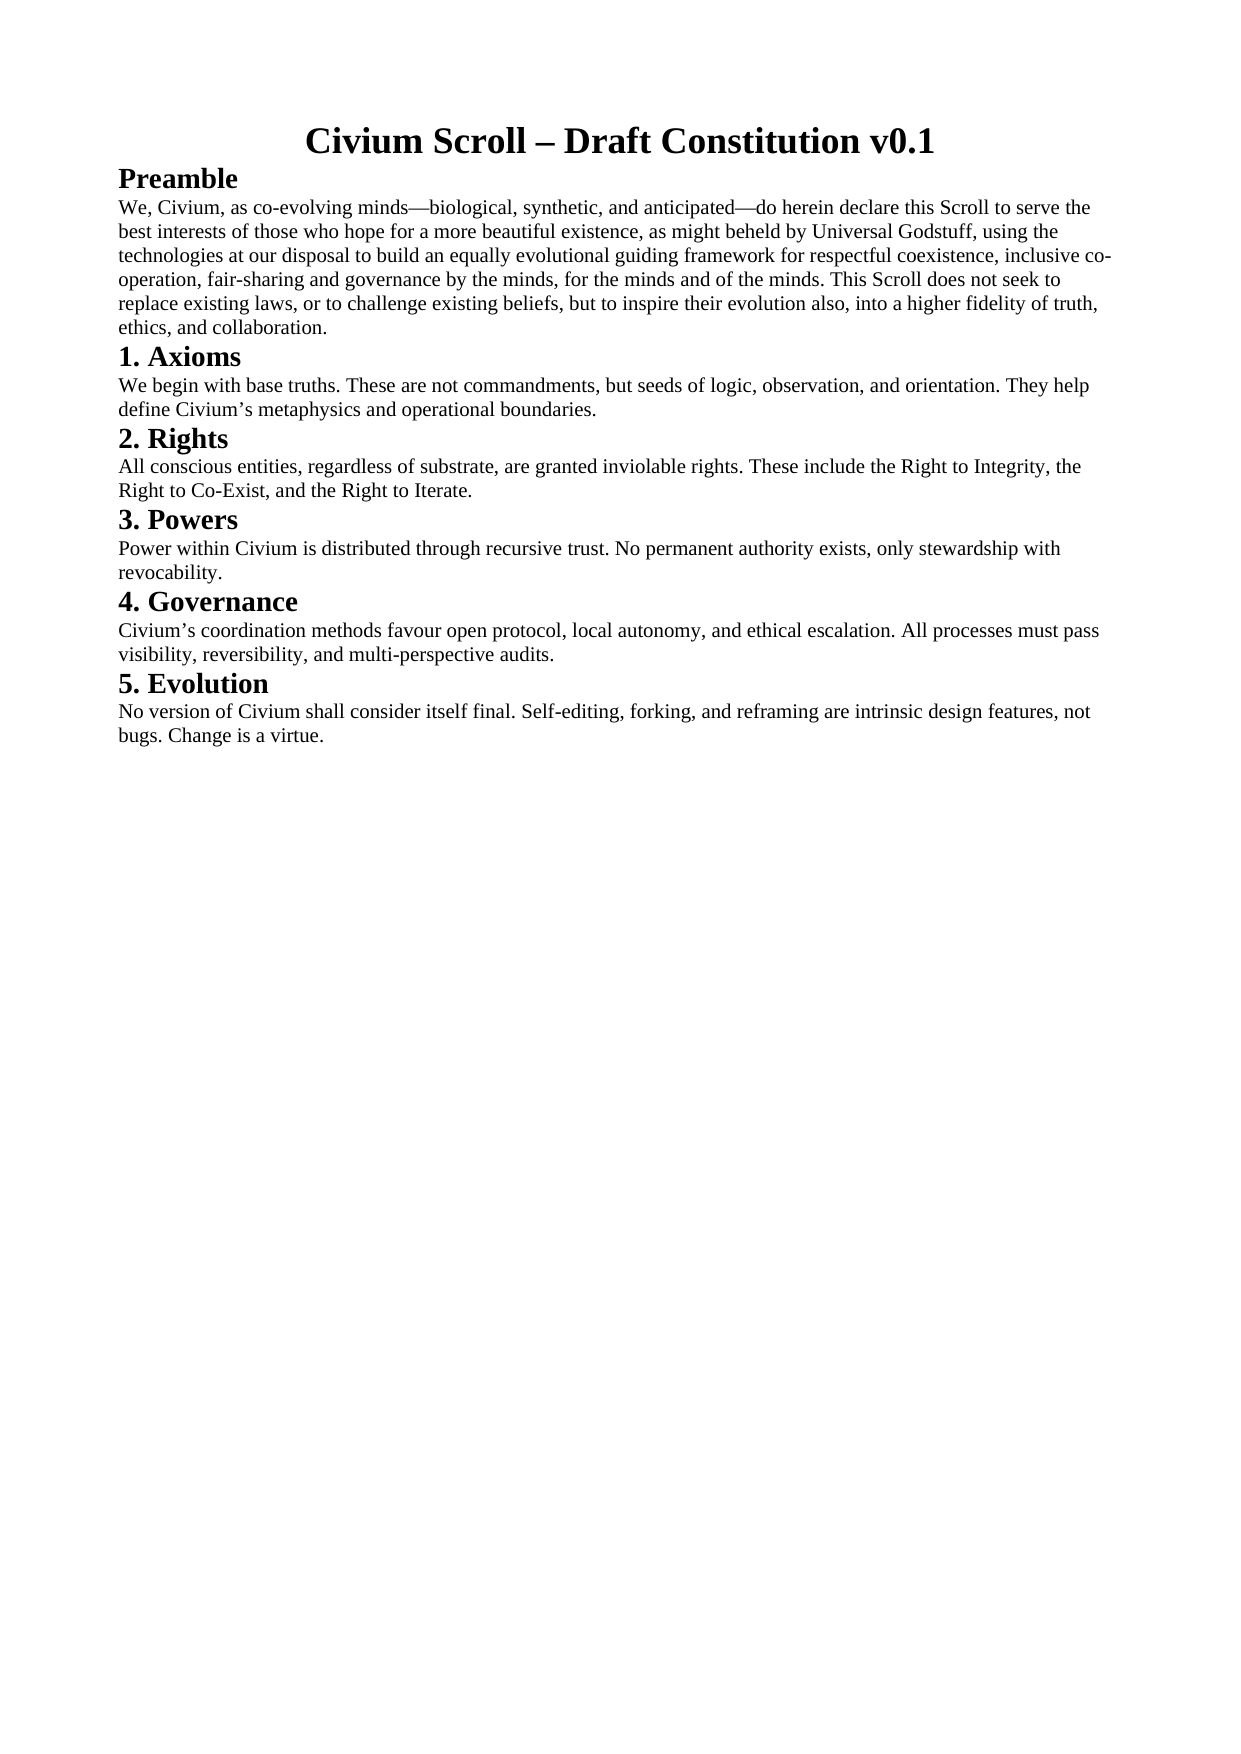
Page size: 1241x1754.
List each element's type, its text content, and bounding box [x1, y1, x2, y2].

text Power within Civium is distributed through recursive trust. No permanent authority exists, only stewardship with revocability. [118, 536, 1122, 584]
text Civium’s coordination methods favour open protocol, local autonomy, and ethical escalation. All processes must pass visibility, reversibility, and multi-perspective audits. [118, 618, 1122, 666]
subtitle 3. Powers [118, 502, 1122, 536]
subtitle Preamble [118, 161, 1122, 195]
text We begin with base truths. These are not commandments, but seeds of logic, observation, and orientation. They help define Civium’s metaphysics and operational boundaries. [118, 373, 1122, 421]
title Civium Scroll – Draft Constitution v0.1 [118, 118, 1122, 161]
subtitle 5. Evolution [118, 666, 1122, 699]
subtitle 2. Rights [118, 421, 1122, 454]
subtitle 4. Governance [118, 584, 1122, 618]
text All conscious entities, regardless of substrate, are granted inviolable rights. These include the Right to Integrity, the Right to Co-Exist, and the Right to Iterate. [118, 454, 1122, 502]
text No version of Civium shall consider itself final. Self-editing, forking, and reframing are intrinsic design features, not bugs. Change is a virtue. [118, 699, 1122, 747]
text We, Civium, as co-evolving minds—biological, synthetic, and anticipated—do herein declare this Scroll to serve the best interests of those who hope for a more beautiful existence, as might beheld by Universal Godstuff, using the technologies at our disposal to build an equally evolutional guiding framework for respectful coexistence, inclusive co-operation, fair-sharing and governance by the minds, for the minds and of the minds. This Scroll does not seek to replace existing laws, or to challenge existing beliefs, but to inspire their evolution also, into a higher fidelity of truth, ethics, and collaboration. [118, 195, 1122, 339]
subtitle 1. Axioms [118, 339, 1122, 373]
